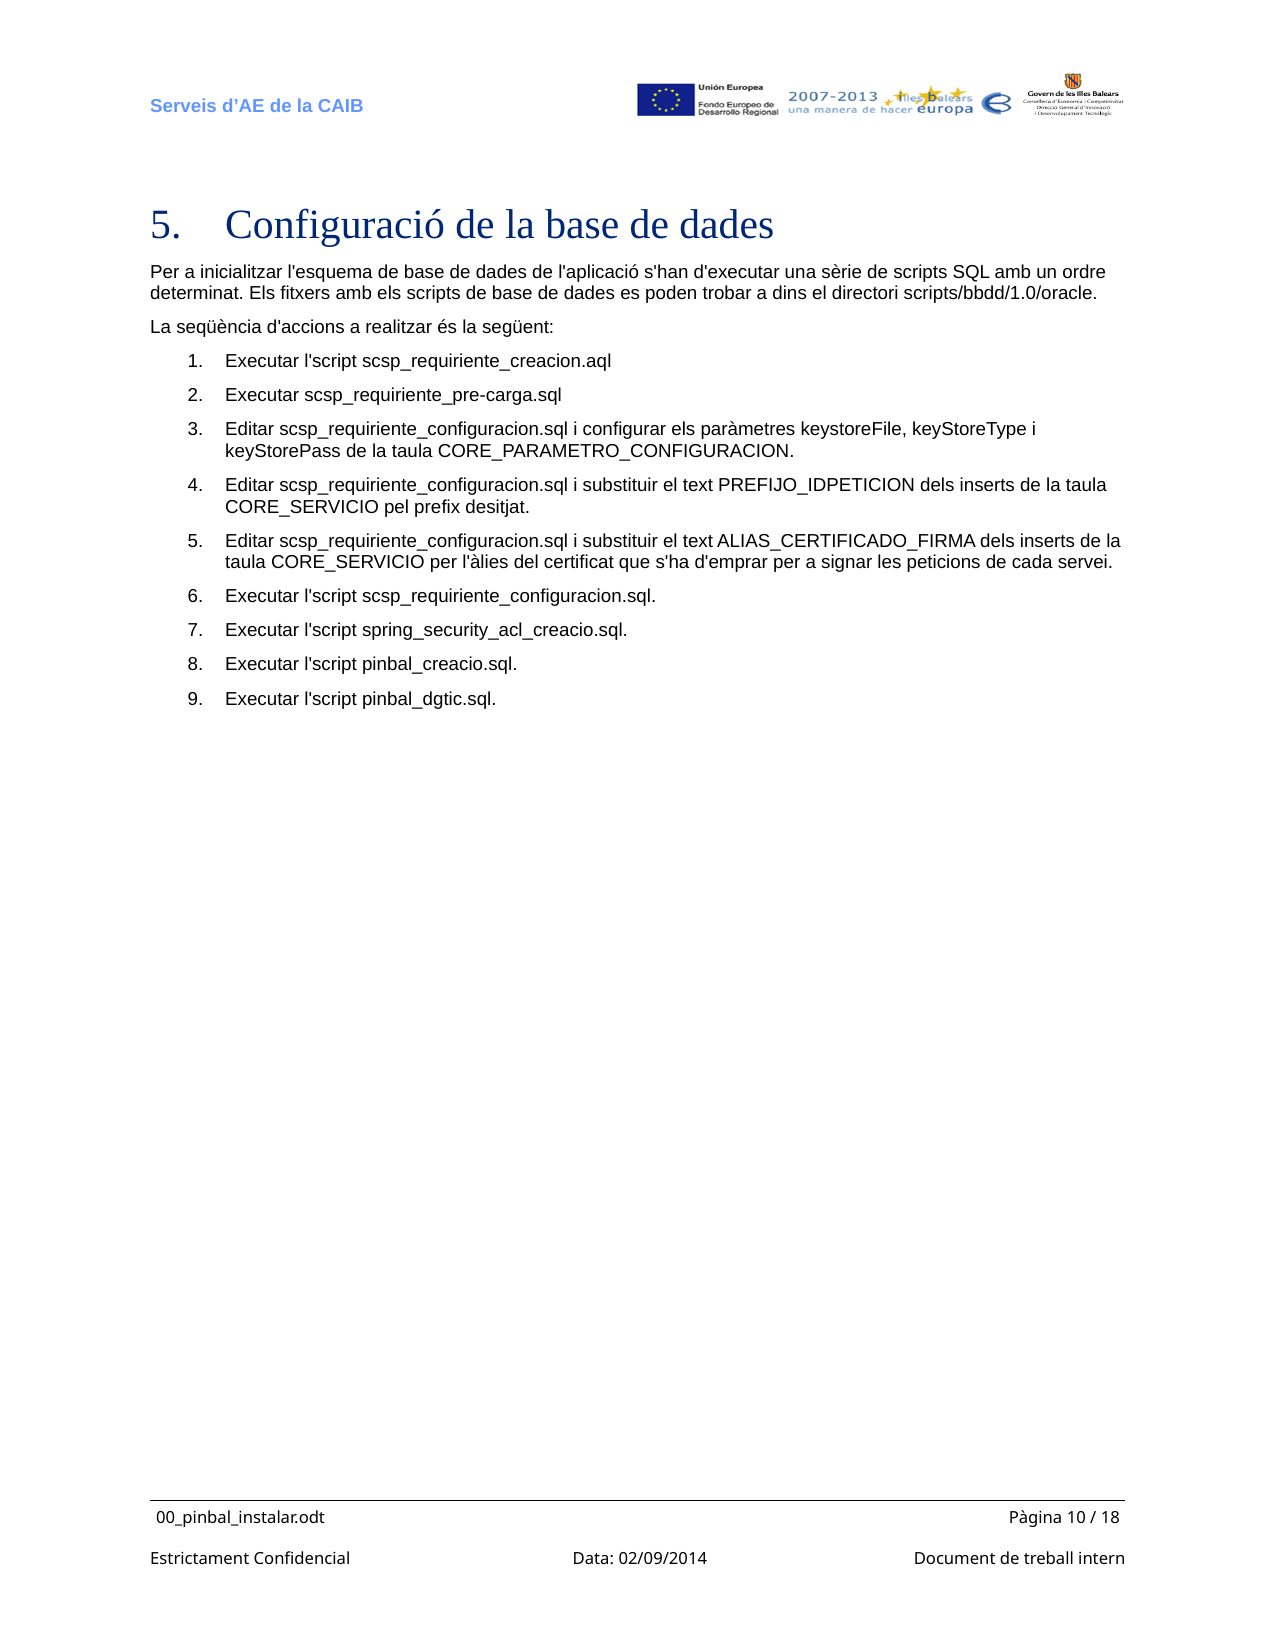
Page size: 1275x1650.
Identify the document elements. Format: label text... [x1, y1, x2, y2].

list Executar l'script spring_security_acl_creacio.sql. [187, 619, 1125, 641]
list Editar scsp_requiriente_configuracion.sql i configurar els paràmetres keystoreFile, keyStoreType i keyStorePass de la taula CORE_PARAMETRO_CONFIGURACION. [187, 418, 1125, 461]
text La seqüència d'accions a realitzar és la següent: [150, 316, 1125, 338]
text Per a inicialitzar l'esquema de base de dades de l'aplicació s'han d'executar una sèrie de scripts SQL amb un ordre determinat. Els fitxers amb els scripts de base de dades es poden trobar a dins el directori scripts/bbdd/1.0/oracle. [150, 260, 1125, 303]
subtitle Configuració de la base de dades [150, 200, 1125, 248]
list Executar scsp_requiriente_pre-carga.sql [187, 384, 1125, 406]
list Executar l'script pinbal_creacio.sql. [187, 653, 1125, 675]
list Executar l'script scsp_requiriente_creacion.aql [187, 350, 1125, 372]
list Editar scsp_requiriente_configuracion.sql i substituir el text ALIAS_CERTIFICADO_FIRMA dels inserts de la taula CORE_SERVICIO per l'àlies del certificat que s'ha d'emprar per a signar les peticions de cada servei. [187, 529, 1125, 573]
picture [636, 73, 1125, 116]
list Executar l'script scsp_requiriente_configuracion.sql. [187, 585, 1125, 607]
list Executar l'script pinbal_dgtic.sql. [187, 687, 1125, 709]
list Editar scsp_requiriente_configuracion.sql i substituir el text PREFIJO_IDPETICION dels inserts de la taula CORE_SERVICIO pel prefix desitjat. [187, 474, 1125, 517]
